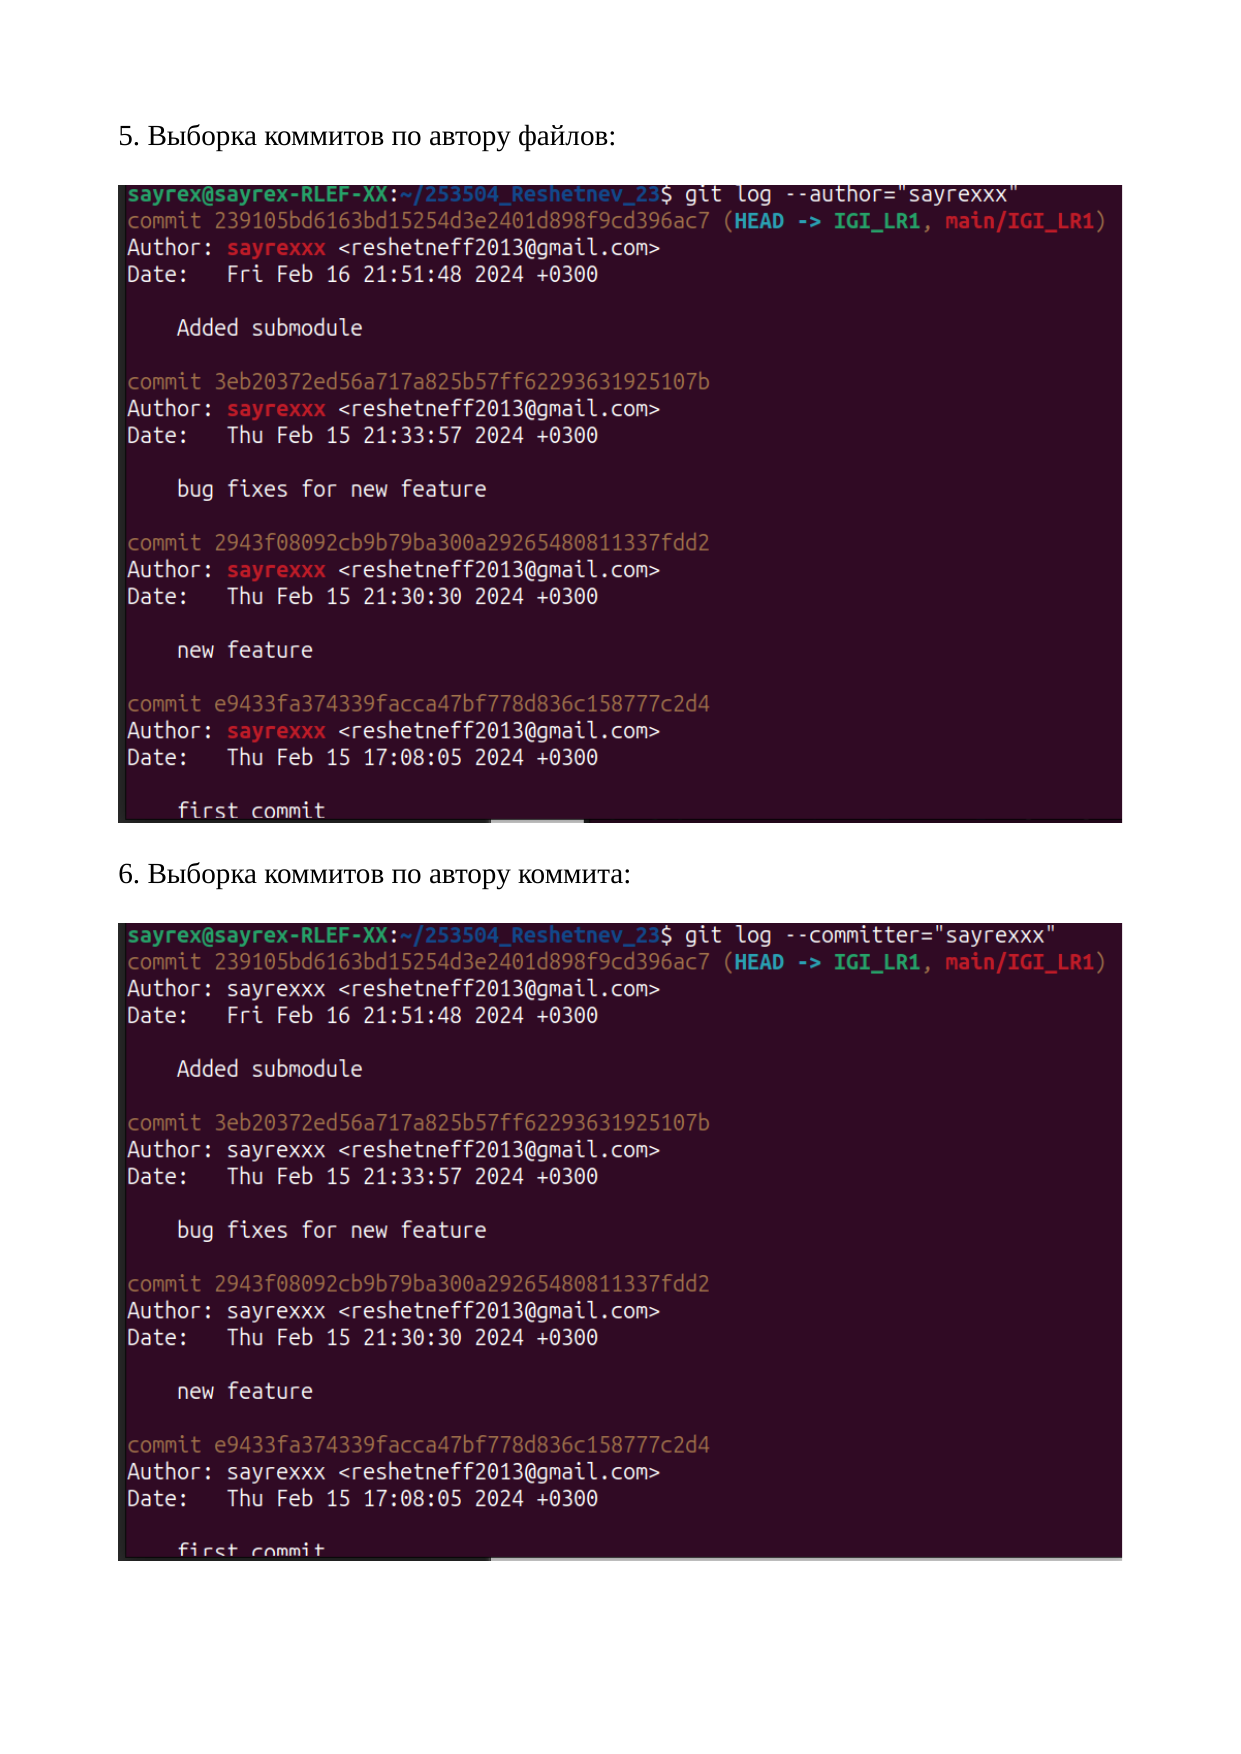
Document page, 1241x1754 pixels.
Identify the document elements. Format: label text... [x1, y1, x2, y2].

text 6. Выборка коммитов по автору коммита: [118, 856, 1122, 890]
picture [118, 923, 1123, 1561]
text 5. Выборка коммитов по автору файлов: [118, 118, 1122, 152]
picture [118, 185, 1123, 823]
